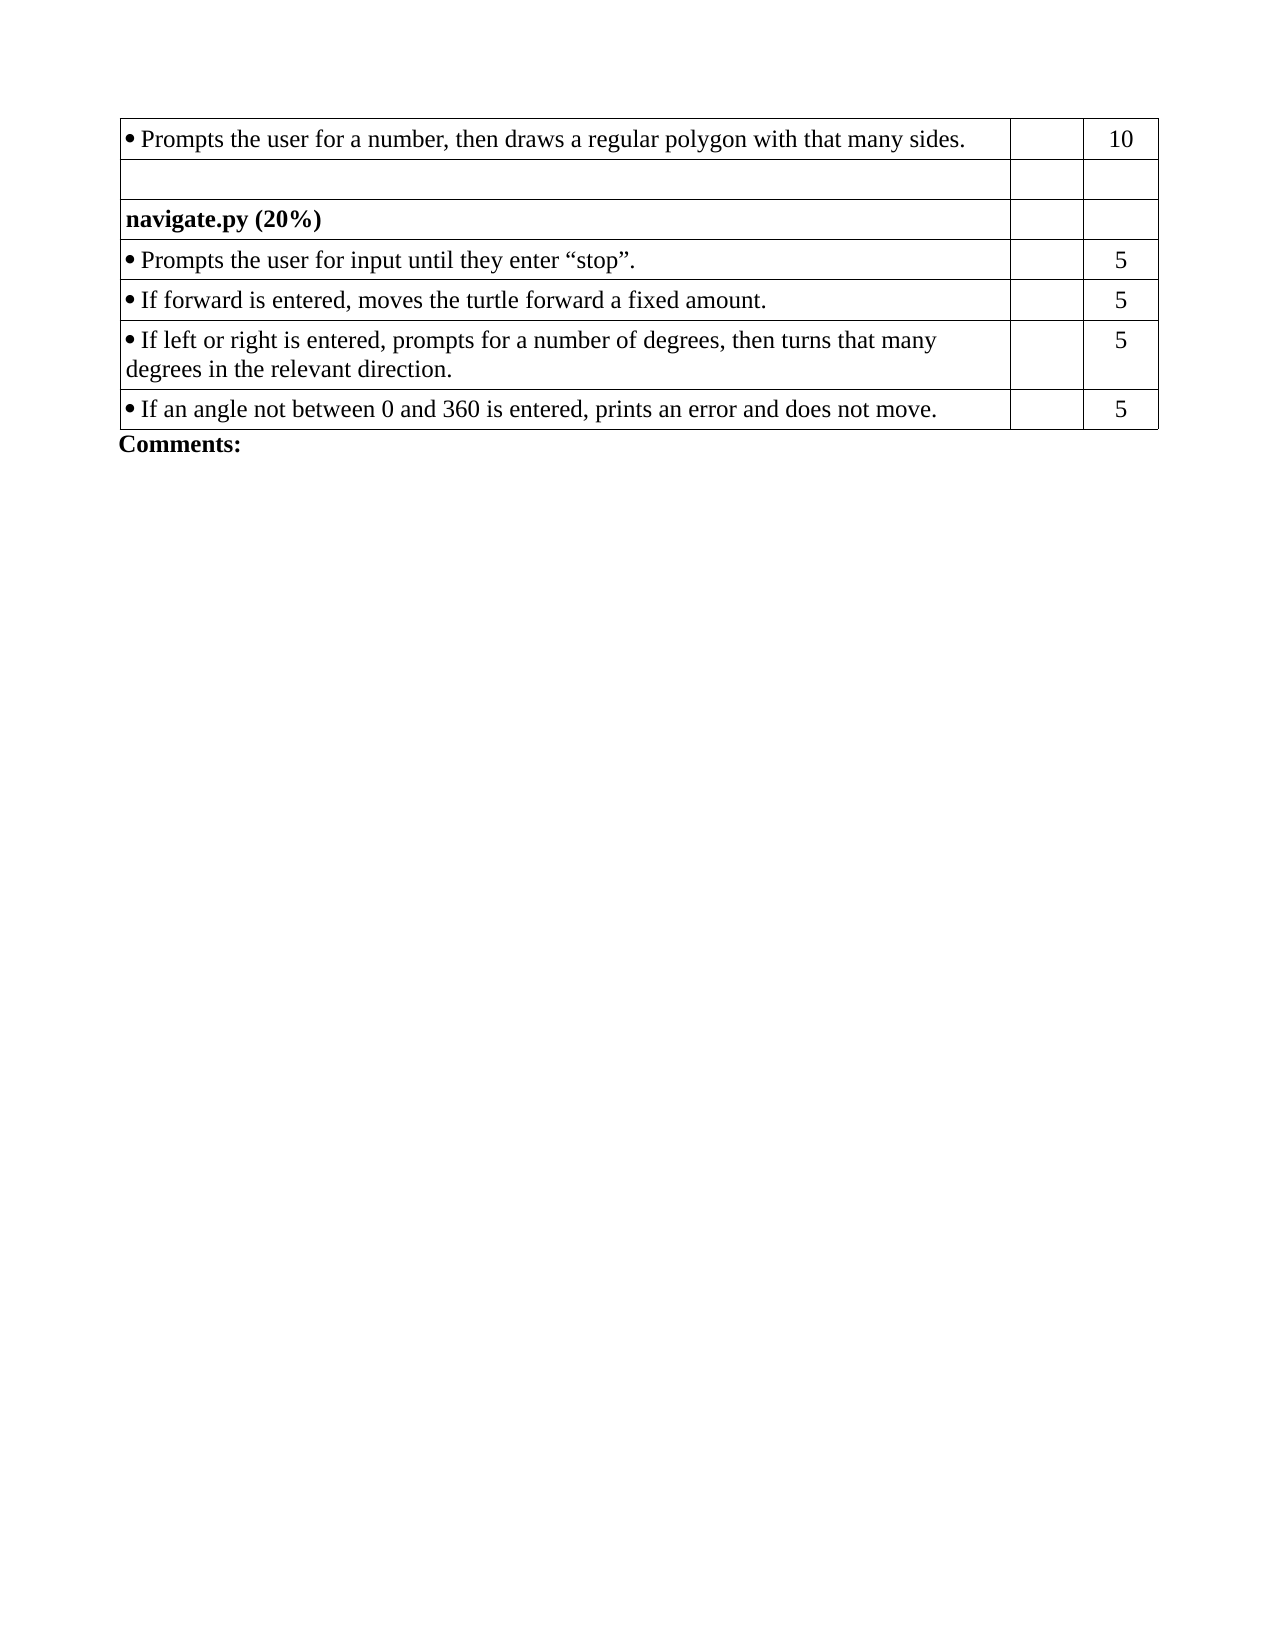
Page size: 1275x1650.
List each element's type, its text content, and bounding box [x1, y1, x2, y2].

table_cell [1011, 321, 1083, 389]
table_cell Prompts the user for input until they enter “stop”. [121, 240, 1010, 279]
table_cell navigate.py (20%) [121, 200, 1010, 239]
table_cell If an angle not between 0 and 360 is entered, prints an error and does not move. [121, 390, 1010, 429]
table_cell [1011, 240, 1083, 279]
table_cell [1084, 200, 1158, 239]
table_cell 10 [1084, 119, 1158, 158]
text Comments: [118, 429, 1157, 458]
table_cell [1011, 280, 1083, 320]
table_cell [1011, 160, 1083, 199]
table_cell 5 [1084, 280, 1158, 320]
table_cell 5 [1084, 390, 1158, 429]
table_cell If forward is entered, moves the turtle forward a fixed amount. [121, 280, 1010, 320]
table_cell Prompts the user for a number, then draws a regular polygon with that many sides. [121, 119, 1010, 158]
table_cell If left or right is entered, prompts for a number of degrees, then turns that many degrees in the relevant direction. [121, 321, 1010, 389]
table_cell [1084, 160, 1158, 199]
table_cell [1011, 119, 1083, 158]
table_cell 5 [1084, 240, 1158, 279]
table_cell [1011, 390, 1083, 429]
table_cell 5 [1084, 321, 1158, 389]
table_cell [1011, 200, 1083, 239]
table_cell [121, 160, 1010, 199]
